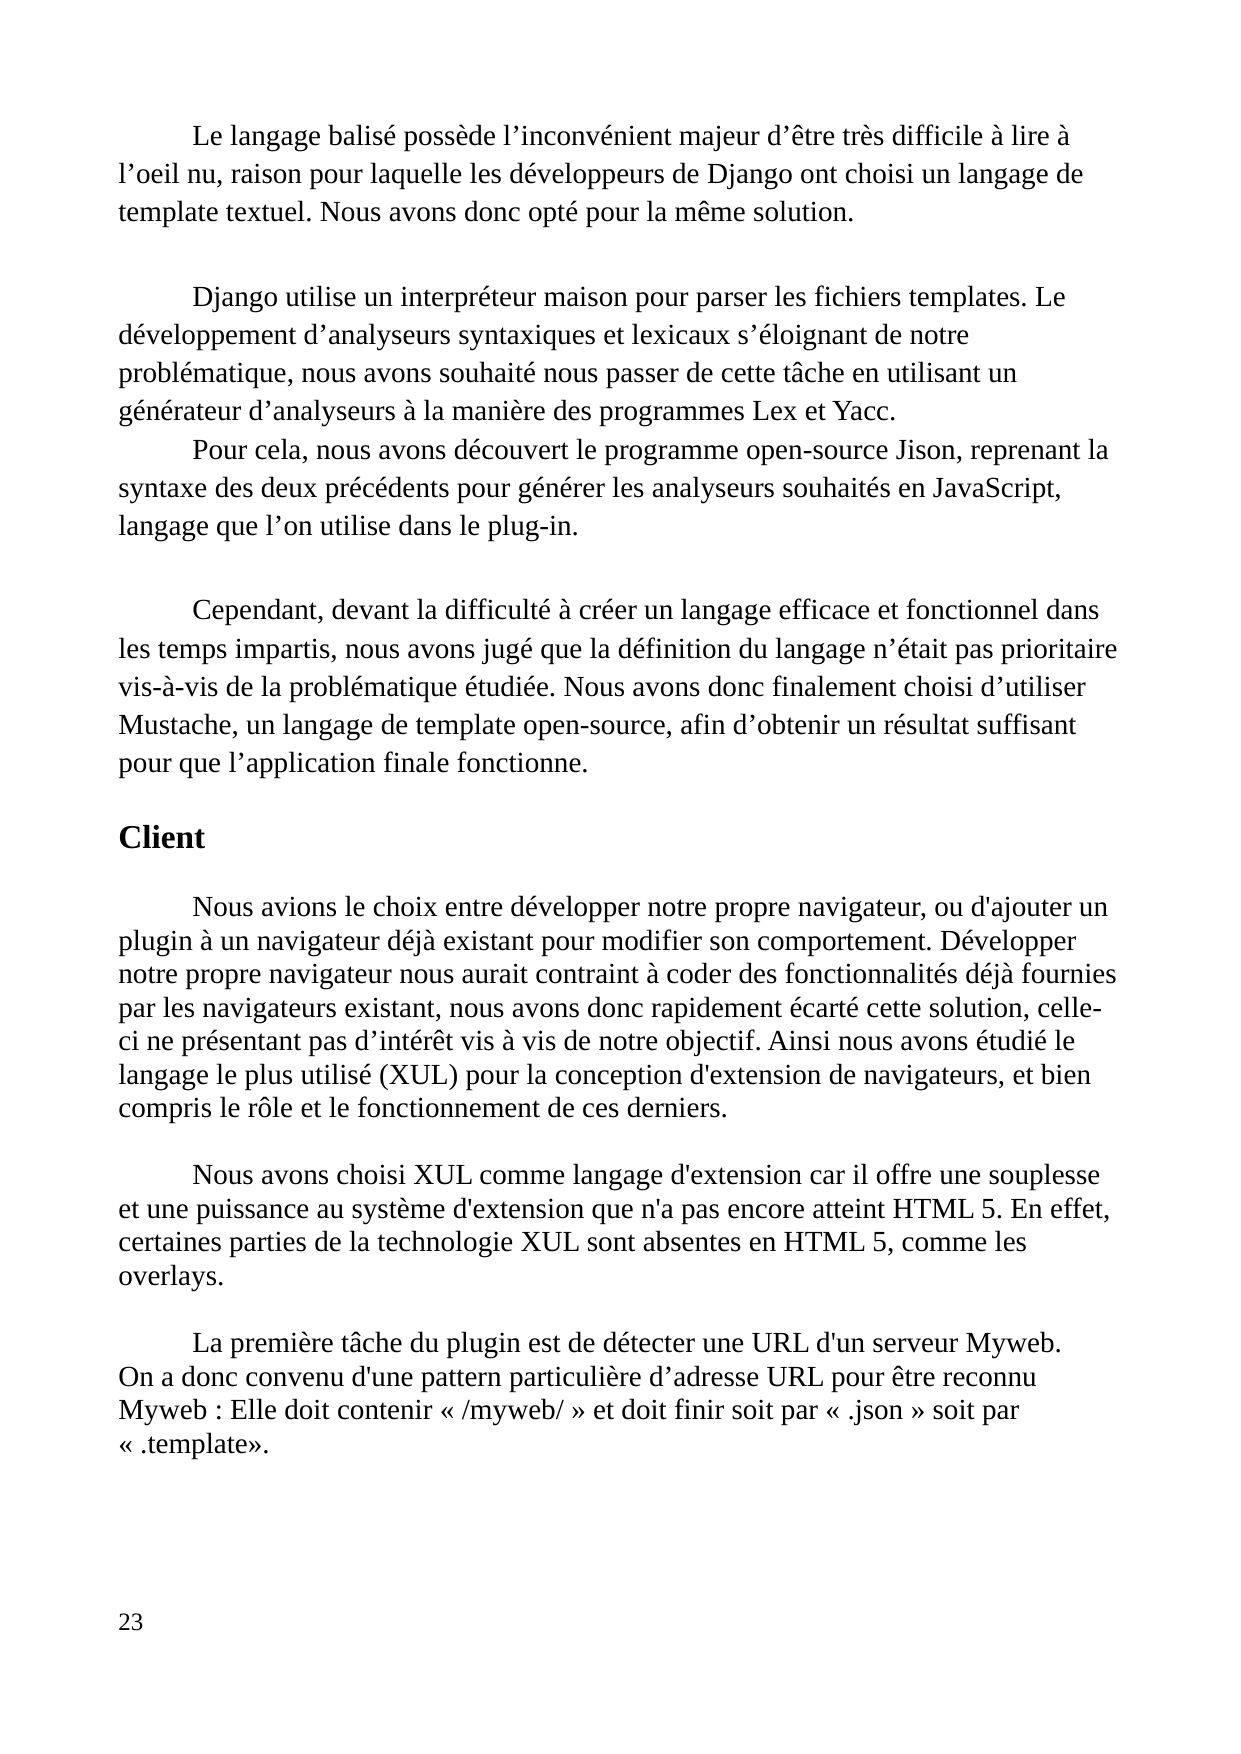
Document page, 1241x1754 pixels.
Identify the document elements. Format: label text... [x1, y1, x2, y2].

text Nous avons choisi XUL comme langage d'extension car il offre une souplesse et une puissance au système d'extension que n'a pas encore atteint HTML 5. En effet, certaines parties de la technologie XUL sont absentes en HTML 5, comme les overlays. [118, 1157, 1122, 1292]
text Nous avions le choix entre développer notre propre navigateur, ou d'ajouter un plugin à un navigateur déjà existant pour modifier son comportement. Développer notre propre navigateur nous aurait contraint à coder des fonctionnalités déjà fournies par les navigateurs existant, nous avons donc rapidement écarté cette solution, celle-ci ne présentant pas d’intérêt vis à vis de notre objectif. Ainsi nous avons étudié le langage le plus utilisé (XUL) pour la conception d'extension de navigateurs, et bien compris le rôle et le fonctionnement de ces derniers. [118, 889, 1122, 1124]
text Le langage balisé possède l’inconvénient majeur d’être très difficile à lire à l’oeil nu, raison pour laquelle les développeurs de Django ont choisi un langage de template textuel. Nous avons donc opté pour la même solution. [118, 118, 1122, 228]
text On a donc convenu d'une pattern particulière d’adresse URL pour être reconnu Myweb : Elle doit contenir « /myweb/ » et doit finir soit par « .json » soit par « .template». [118, 1359, 1122, 1459]
text Django utilise un interpréteur maison pour parser les fichiers templates. Le développement d’analyseurs syntaxiques et lexicaux s’éloignant de notre problématique, nous avons souhaité nous passer de cette tâche en utilisant un générateur d’analyseurs à la manière des programmes Lex et Yacc. [118, 279, 1122, 427]
text La première tâche du plugin est de détecter une URL d'un serveur Myweb. [118, 1325, 1122, 1359]
text Pour cela, nous avons découvert le programme open-source Jison, reprenant la syntaxe des deux précédents pour générer les analyseurs souhaités en JavaScript, langage que l’on utilise dans le plug-in. [118, 432, 1122, 542]
text Cependant, devant la difficulté à créer un langage efficace et fonctionnel dans les temps impartis, nous avons jugé que la définition du langage n’était pas prioritaire vis-à-vis de la problématique étudiée. Nous avons donc finalement choisi d’utiliser Mustache, un langage de template open-source, afin d’obtenir un résultat suffisant pour que l’application finale fonctionne. [118, 592, 1122, 779]
text Client [118, 817, 1122, 856]
